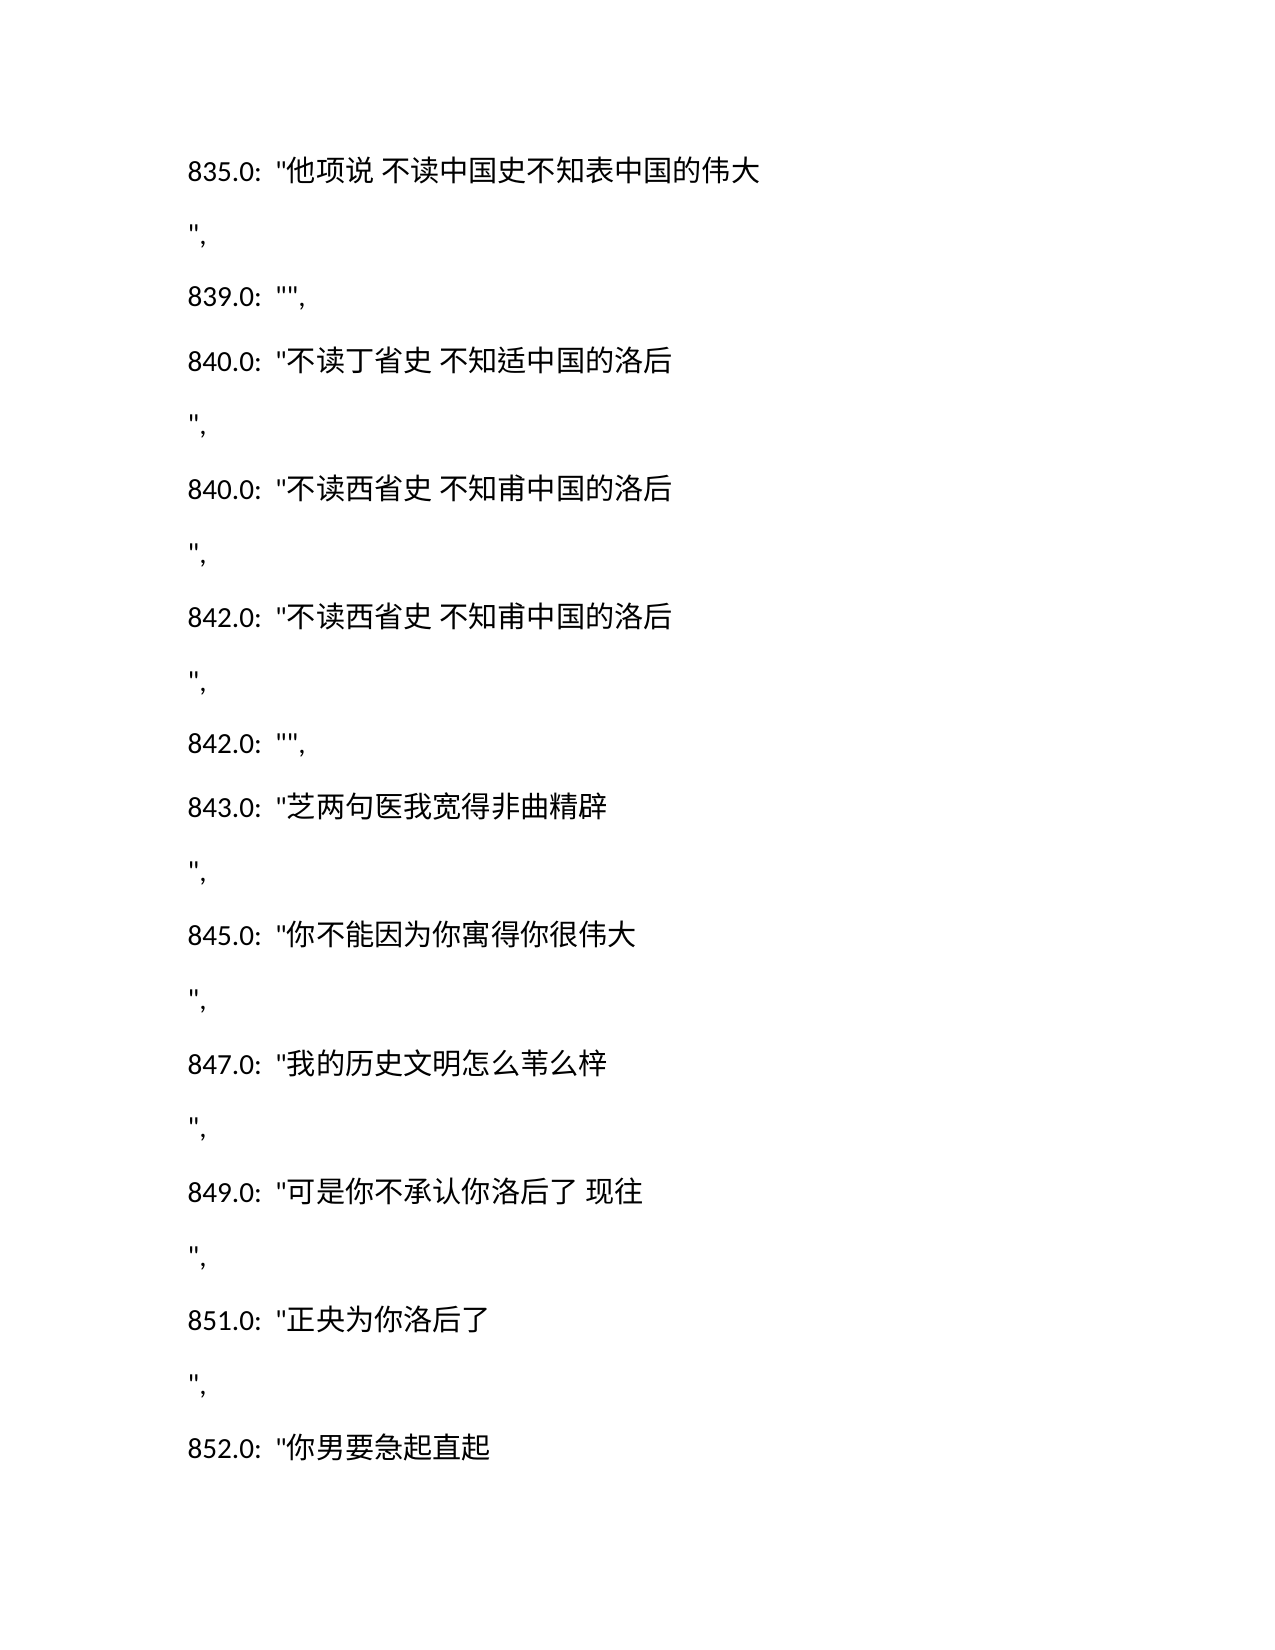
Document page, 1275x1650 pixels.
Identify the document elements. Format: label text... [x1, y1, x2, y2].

text 849.0: "可是你不承认你洛后了 现往 [187, 1171, 1087, 1211]
text ", [187, 981, 1087, 1017]
text 835.0: "他项说 不读中国史不知表中国的伟大 [187, 150, 1087, 190]
text 845.0: "你不能因为你寓得你很伟大 [187, 915, 1087, 954]
text ", [187, 1109, 1087, 1145]
text ", [187, 853, 1087, 888]
text 839.0: "", [187, 278, 1087, 314]
text ", [187, 663, 1087, 698]
text 851.0: "正央为你洛后了 [187, 1299, 1087, 1339]
text ", [187, 1238, 1087, 1273]
text ", [187, 406, 1087, 442]
text ", [187, 535, 1087, 570]
text 852.0: "你男要急起直起 [187, 1428, 1087, 1467]
text 840.0: "不读西省史 不知甫中国的洛后 [187, 468, 1087, 508]
text 847.0: "我的历史文明怎么苇么梓 [187, 1043, 1087, 1083]
text 843.0: "芝两句医我宽得非曲精辟 [187, 786, 1087, 826]
text 842.0: "", [187, 725, 1087, 760]
text 842.0: "不读西省史 不知甫中国的洛后 [187, 596, 1087, 636]
text 840.0: "不读丁省史 不知适中国的洛后 [187, 340, 1087, 380]
text ", [187, 216, 1087, 252]
text ", [187, 1366, 1087, 1401]
